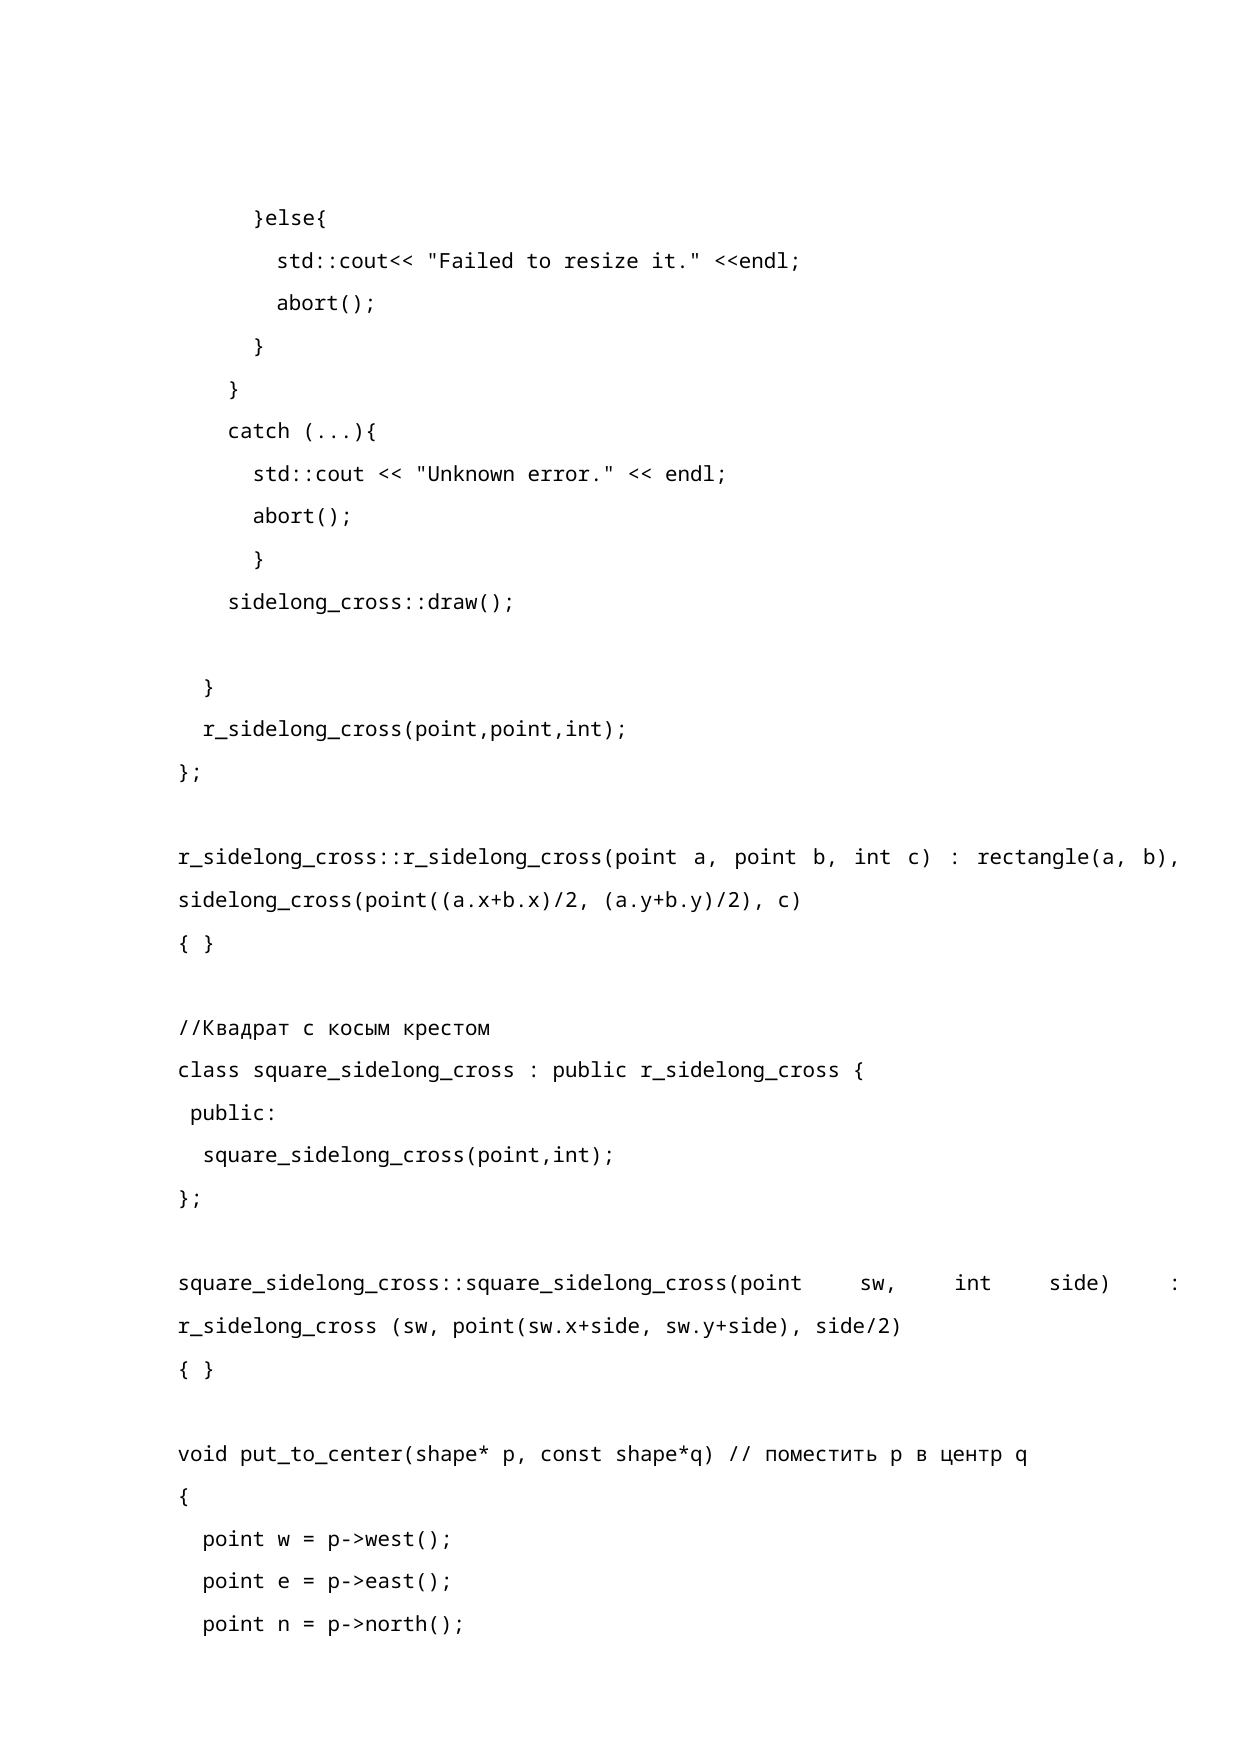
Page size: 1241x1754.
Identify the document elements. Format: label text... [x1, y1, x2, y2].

text void put_to_center(shape* p, const shape*q) // поместить р в центр q [177, 1439, 1181, 1467]
text } [177, 544, 1181, 573]
text { [177, 1481, 1181, 1510]
text std::cout << "Unknown error." << endl; [177, 459, 1181, 487]
text } [177, 374, 1181, 402]
text } [177, 672, 1181, 700]
text } [177, 331, 1181, 359]
text { } [177, 1354, 1181, 1382]
text square_sidelong_cross::square_sidelong_cross(point sw, int side) : r_sidelong_cross (sw, point(sw.x+side, sw.y+side), side/2) [177, 1268, 1181, 1339]
text class square_sidelong_cross : public r_sidelong_cross { [177, 1055, 1181, 1084]
text r_sidelong_cross(point,point,int); [177, 714, 1181, 743]
text catch (...){ [177, 416, 1181, 445]
text abort(); [177, 288, 1181, 317]
text //Квадрат с косым крестом [177, 1013, 1181, 1041]
text square_sidelong_cross(point,int); [177, 1141, 1181, 1169]
text point w = p->west(); [177, 1524, 1181, 1552]
text std::cout<< "Failed to resize it." <<endl; [177, 246, 1181, 274]
text { } [177, 928, 1181, 956]
text r_sidelong_cross::r_sidelong_cross(point a, point b, int c) : rectangle(a, b), sidelong_cross(point((a.x+b.x)/2, (a.y+b.y)/2), c) [177, 842, 1181, 913]
text }; [177, 757, 1181, 786]
text }else{ [177, 203, 1181, 232]
text point n = p->north(); [177, 1609, 1181, 1638]
text abort(); [177, 502, 1181, 530]
text }; [177, 1183, 1181, 1212]
text point e = p->east(); [177, 1567, 1181, 1595]
text sidelong_cross::draw(); [177, 587, 1181, 615]
text public: [177, 1098, 1181, 1126]
